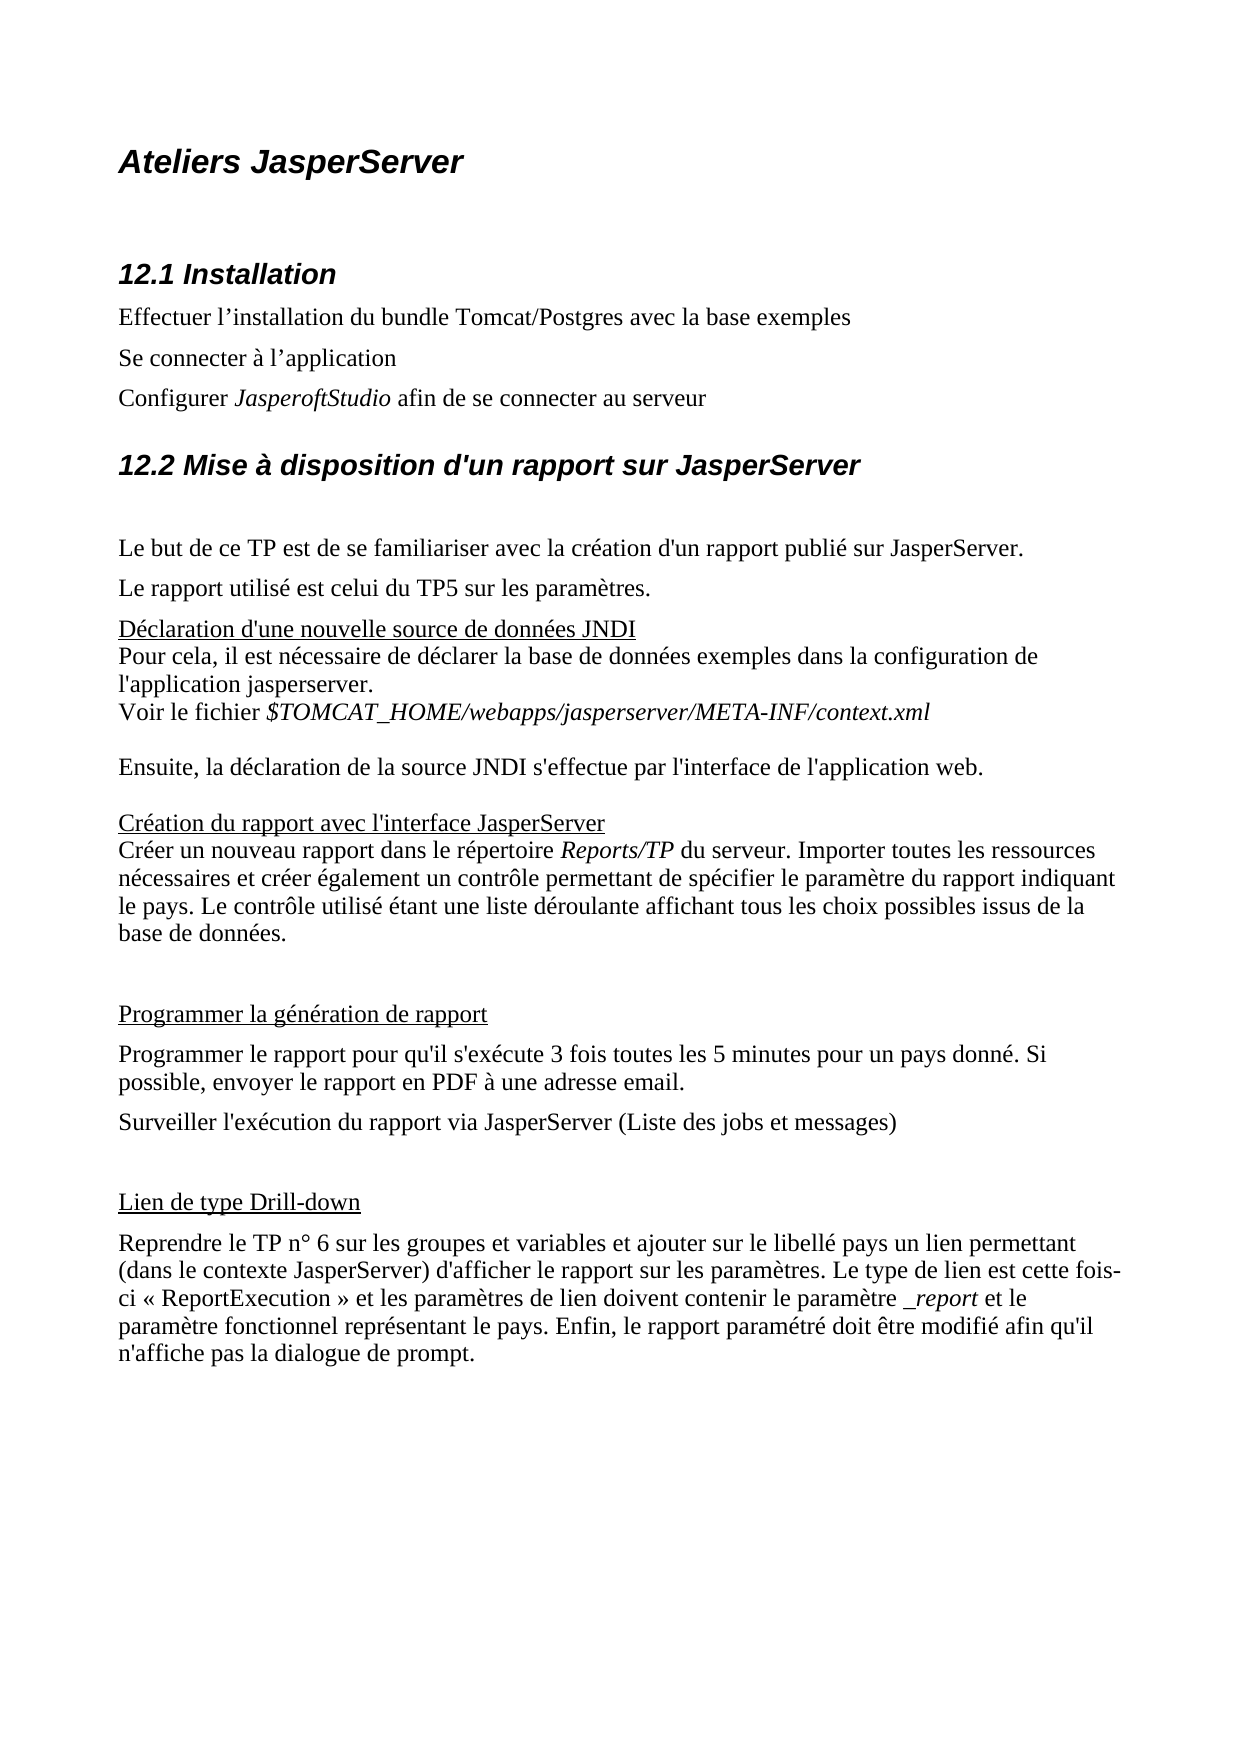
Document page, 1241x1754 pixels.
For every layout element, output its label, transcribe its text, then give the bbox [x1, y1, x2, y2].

text Programmer la génération de rapport [118, 1000, 1122, 1028]
text Effectuer l’installation du bundle Tomcat/Postgres avec la base exemples [118, 303, 1122, 331]
text Lien de type Drill-down [118, 1188, 1122, 1216]
text Création du rapport avec l'interface JasperServer [118, 809, 1122, 836]
text Ensuite, la déclaration de la source JNDI s'effectue par l'interface de l'application web. [118, 753, 1122, 781]
text Programmer le rapport pour qu'il s'exécute 3 fois toutes les 5 minutes pour un pays donné. Si possible, envoyer le rapport en PDF à une adresse email. [118, 1040, 1122, 1096]
text Reprendre le TP n° 6 sur les groupes et variables et ajouter sur le libellé pays un lien permettant (dans le contexte JasperServer) d'afficher le rapport sur les paramètres. Le type de lien est cette fois-ci « ReportExecution » et les paramètres de lien doivent contenir le paramètre _report et le paramètre fonctionnel représentant le pays. Enfin, le rapport paramétré doit être modifié afin qu'il n'affiche pas la dialogue de prompt. [118, 1229, 1122, 1367]
text Se connecter à l’application [118, 344, 1122, 371]
text Déclaration d'une nouvelle source de données JNDI [118, 615, 1122, 642]
text Configurer JasperoftStudio afin de se connecter au serveur [118, 384, 1122, 412]
text Le but de ce TP est de se familiariser avec la création d'un rapport publié sur JasperServer. [118, 534, 1122, 562]
text Voir le fichier $TOMCAT_HOME/webapps/jasperserver/META-INF/context.xml [118, 698, 1122, 726]
subtitle 12.1 Installation [118, 258, 1122, 291]
subtitle Ateliers JasperServer [118, 143, 1122, 181]
subtitle 12.2 Mise à disposition d'un rapport sur JasperServer [118, 449, 1122, 482]
text Pour cela, il est nécessaire de déclarer la base de données exemples dans la configuration de l'application jasperserver. [118, 642, 1122, 698]
text Créer un nouveau rapport dans le répertoire Reports/TP du serveur. Importer toutes les ressources nécessaires et créer également un contrôle permettant de spécifier le paramètre du rapport indiquant le pays. Le contrôle utilisé étant une liste déroulante affichant tous les choix possibles issus de la base de données. [118, 836, 1122, 947]
text Surveiller l'exécution du rapport via JasperServer (Liste des jobs et messages) [118, 1108, 1122, 1136]
text Le rapport utilisé est celui du TP5 sur les paramètres. [118, 574, 1122, 602]
